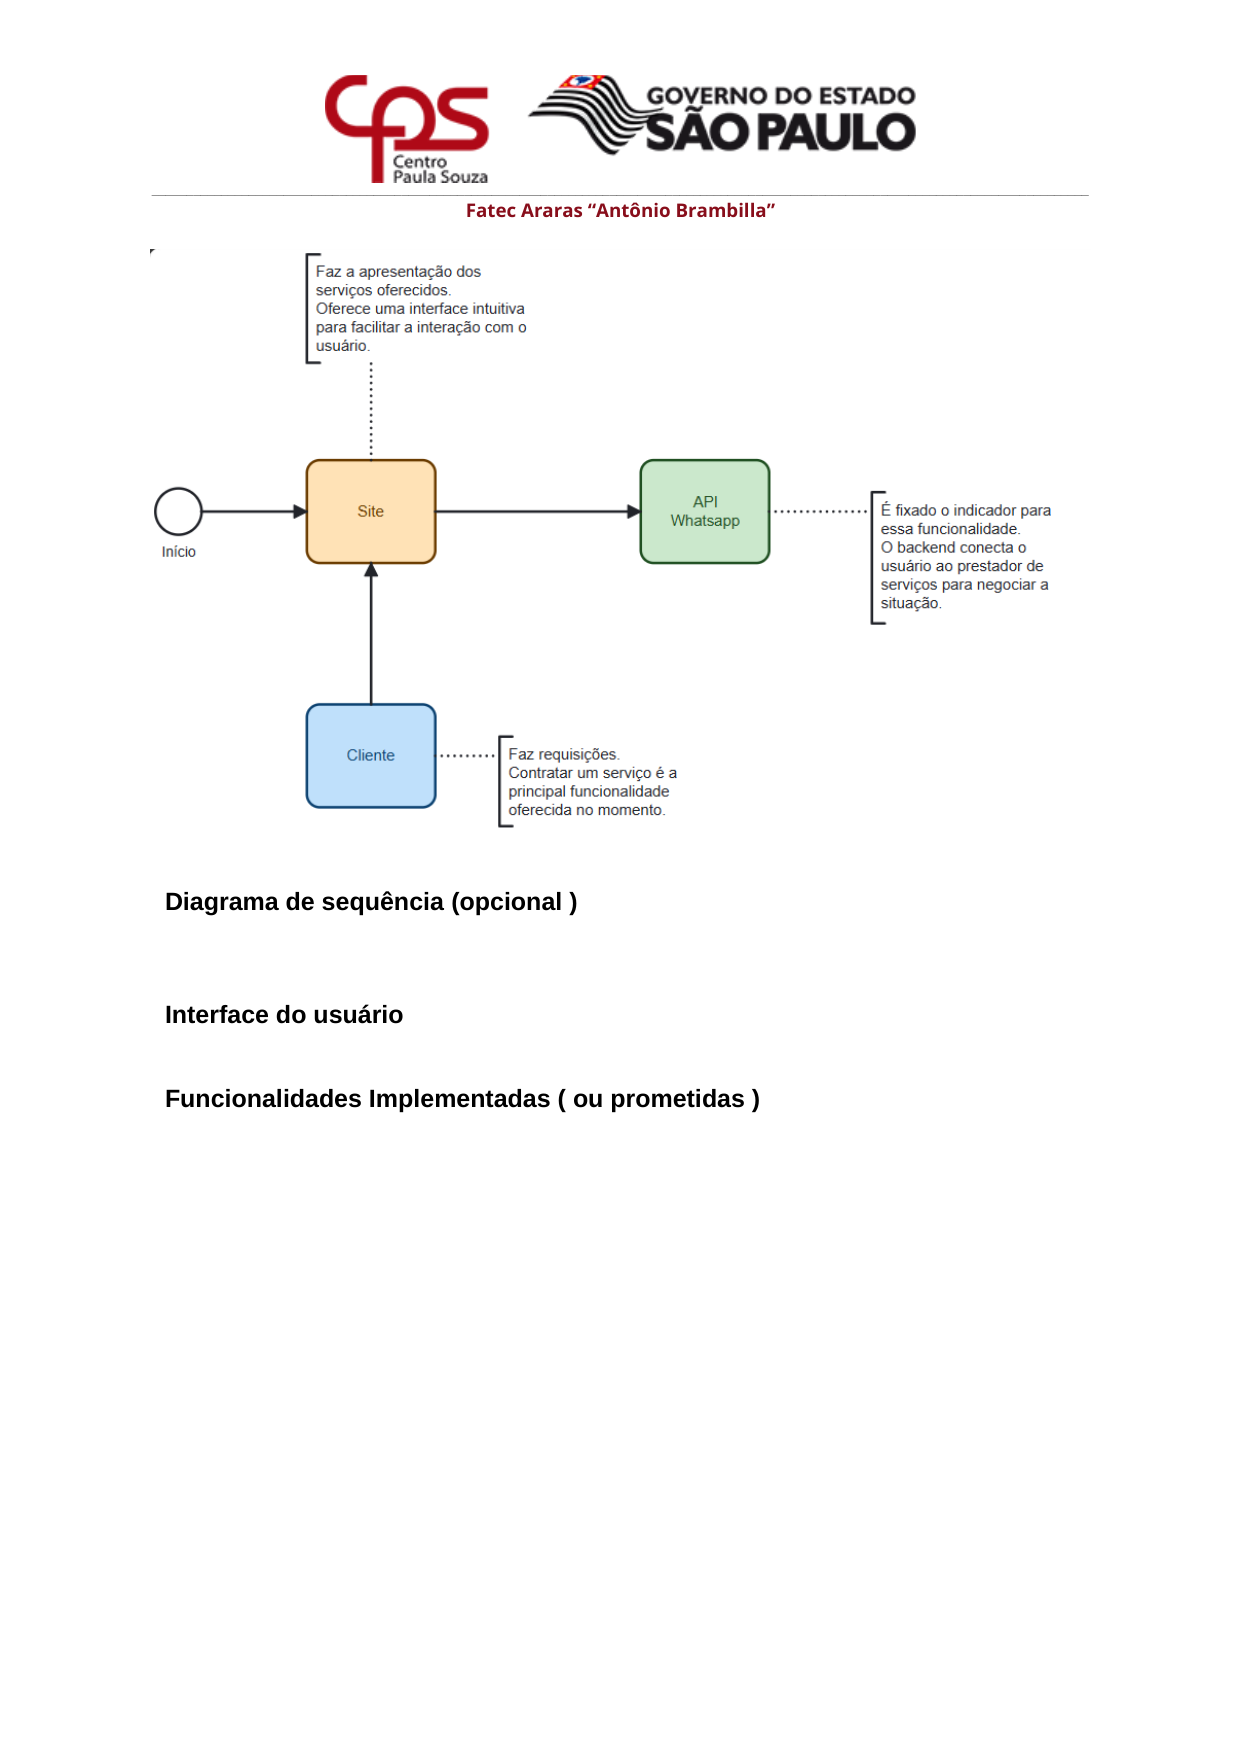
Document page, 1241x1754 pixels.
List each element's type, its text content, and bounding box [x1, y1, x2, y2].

subtitle Interface do usuário [165, 1001, 1091, 1029]
subtitle Funcionalidades Implementadas ( ou prometidas ) [165, 1083, 1091, 1112]
subtitle Diagrama de sequência (opcional ) [165, 887, 1091, 916]
